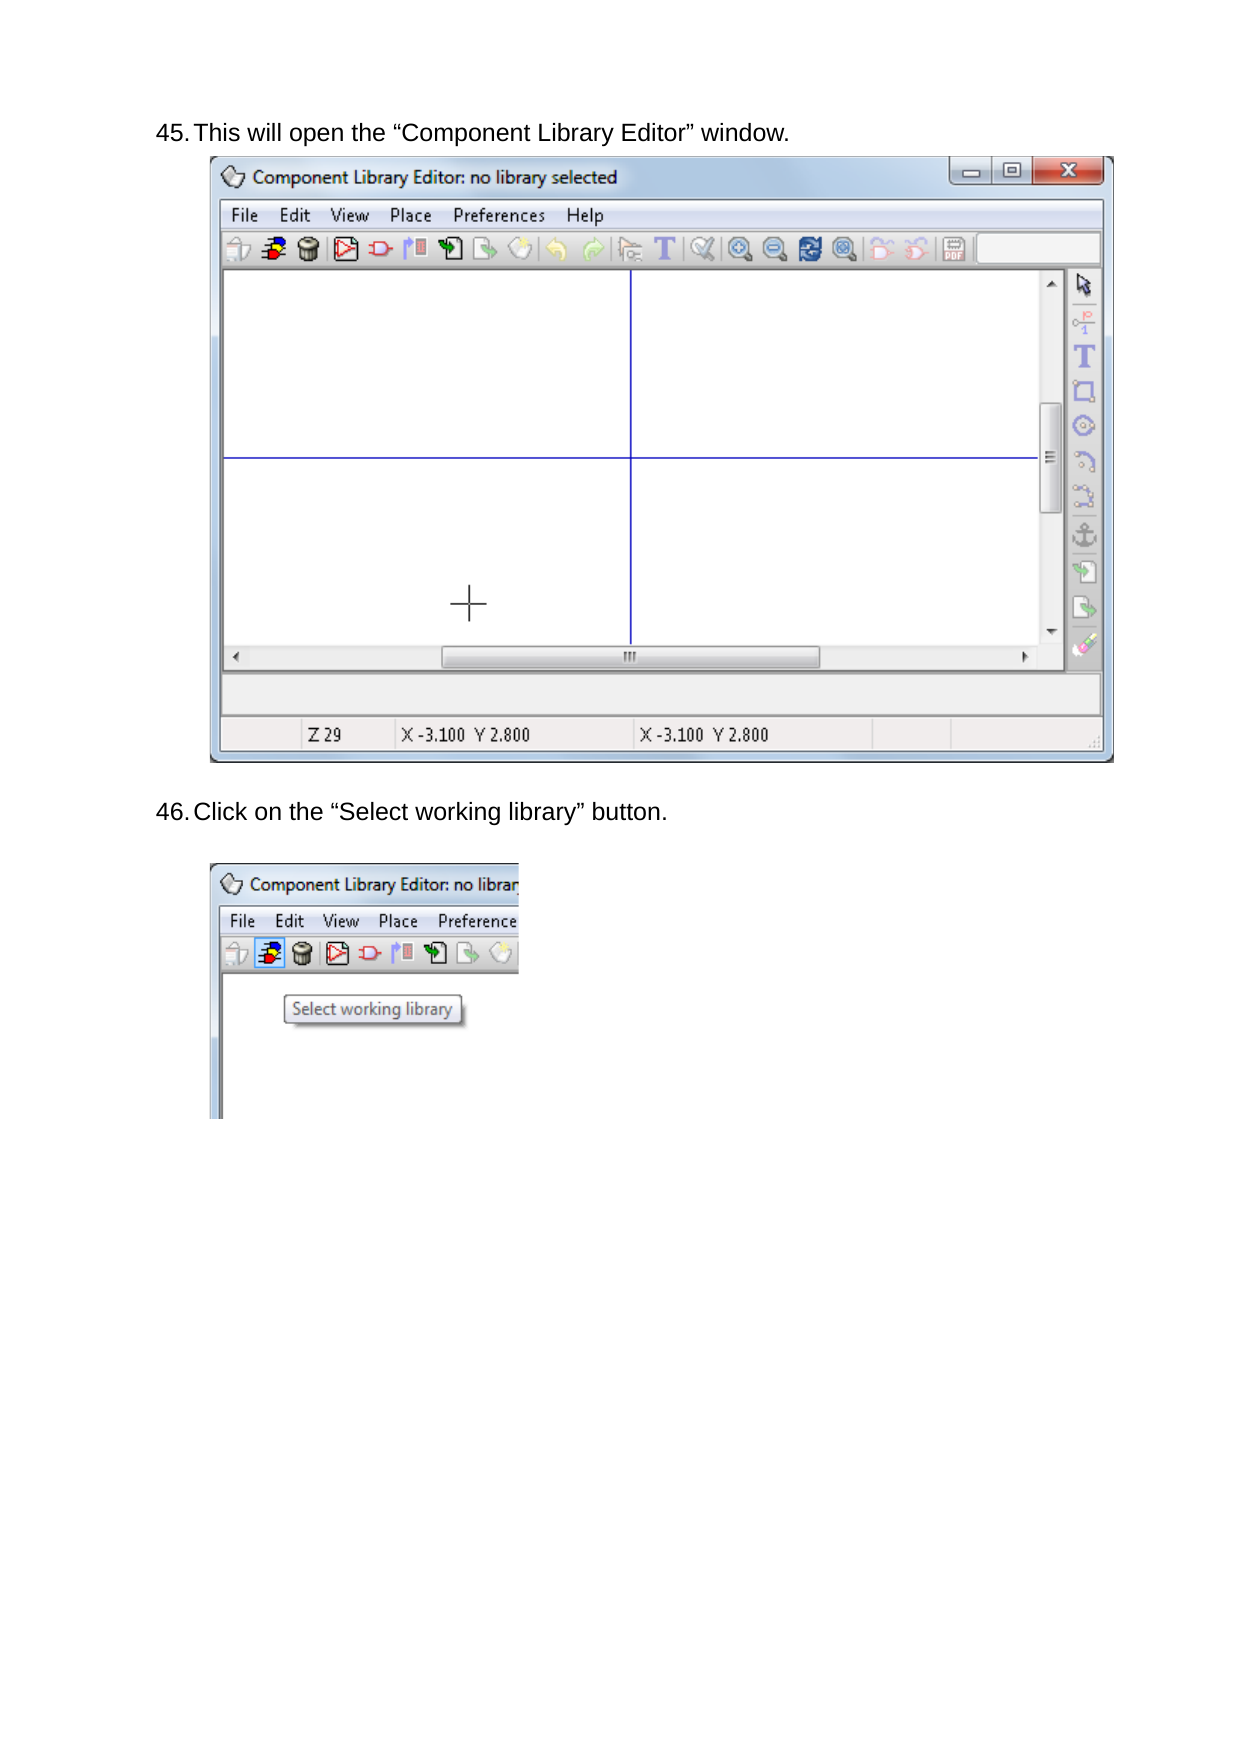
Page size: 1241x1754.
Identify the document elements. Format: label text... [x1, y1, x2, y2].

list Click on the “Select working library” button. [156, 797, 1122, 1128]
list This will open the “Component Library Editor” window. [156, 118, 1122, 772]
picture [209, 863, 519, 1119]
picture [209, 156, 1114, 763]
